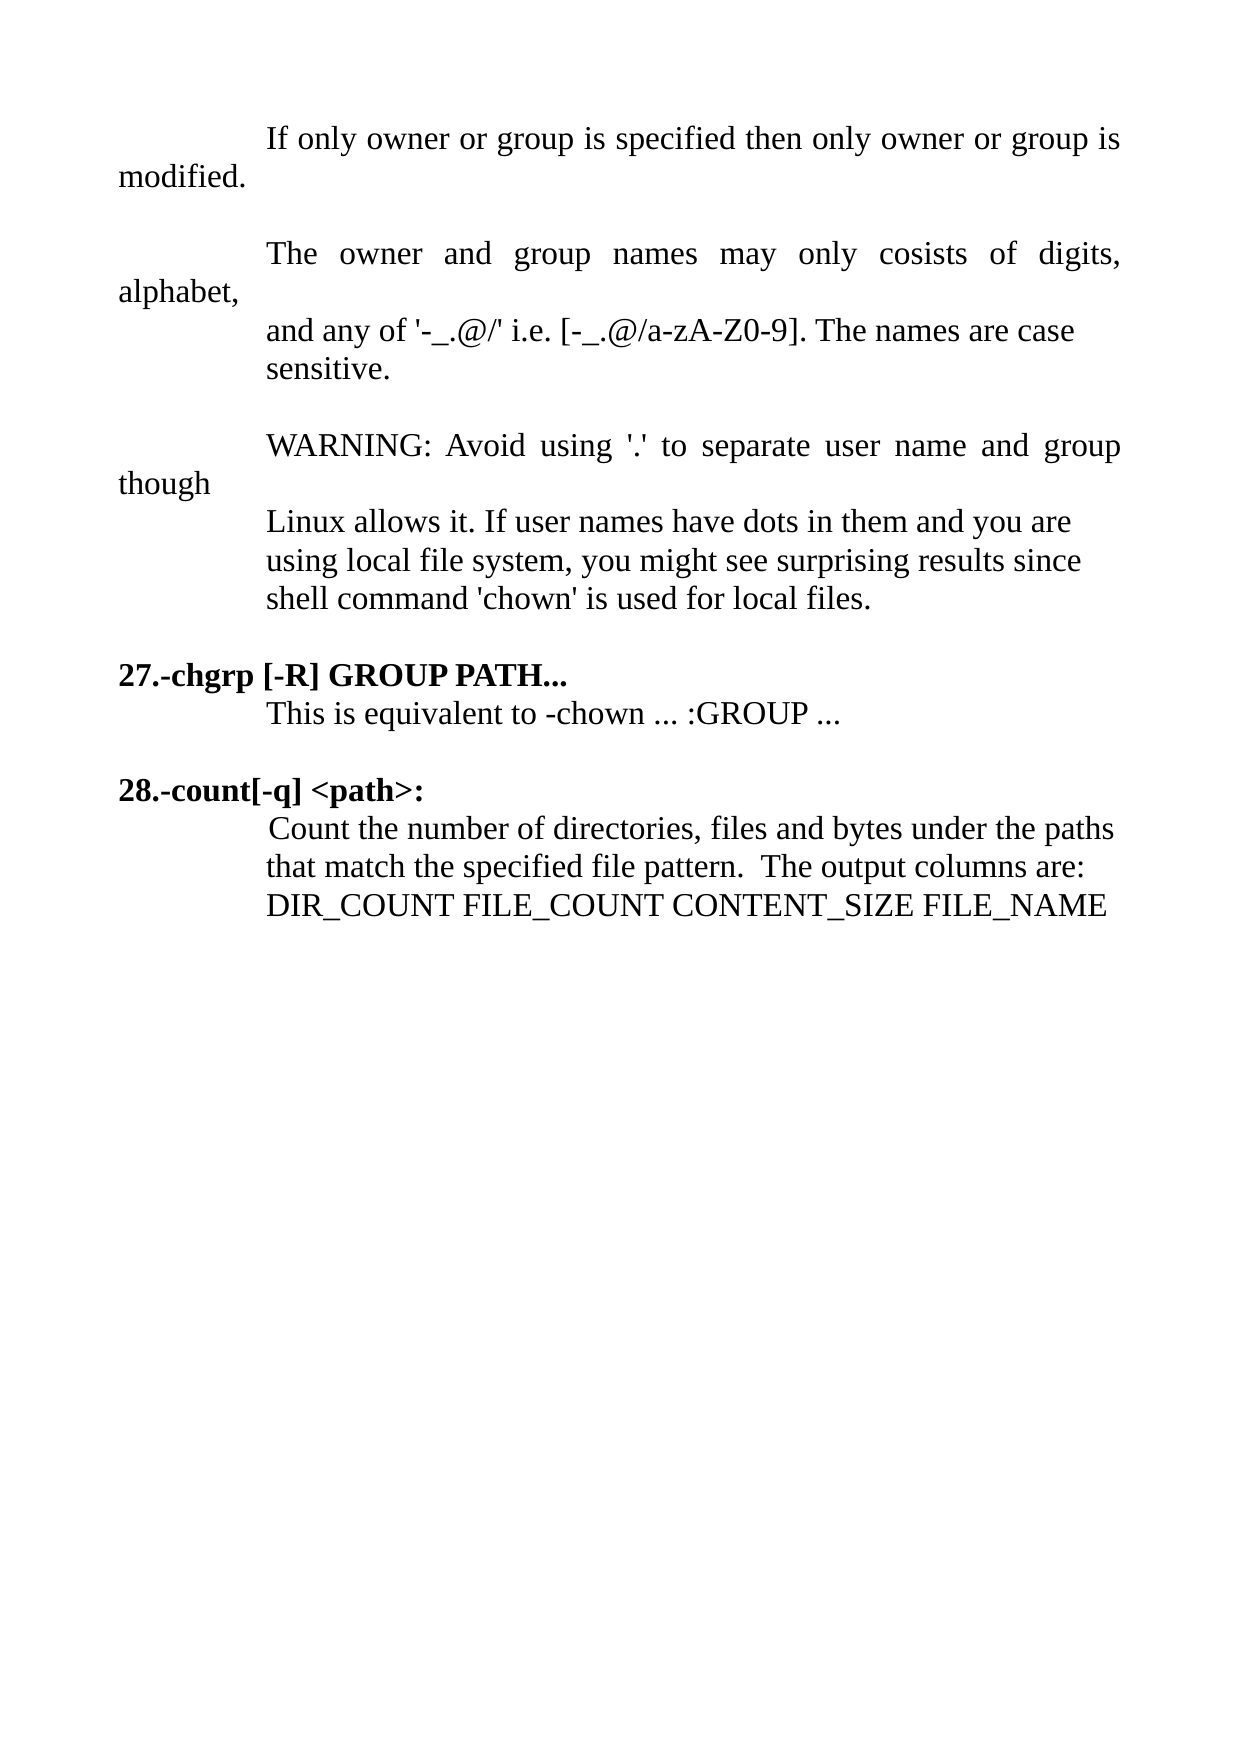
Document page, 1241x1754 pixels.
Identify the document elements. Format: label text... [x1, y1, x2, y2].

text 27.-chgrp [-R] GROUP PATH... [118, 655, 1122, 693]
text 28.-count[-q] <path>: [118, 770, 1122, 808]
text If only owner or group is specified then only owner or group is modified. [118, 118, 1122, 195]
text Linux allows it. If user names have dots in them and you are [118, 501, 1122, 540]
text using local file system, you might see surprising results since [118, 540, 1122, 578]
text DIR_COUNT FILE_COUNT CONTENT_SIZE FILE_NAME [118, 885, 1122, 923]
text shell command 'chown' is used for local files. [118, 578, 1122, 616]
text This is equivalent to -chown ... :GROUP ... [118, 693, 1122, 731]
text The owner and group names may only cosists of digits, alphabet, [118, 233, 1122, 310]
text WARNING: Avoid using '.' to separate user name and group though [118, 425, 1122, 501]
text Count the number of directories, files and bytes under the paths [118, 808, 1122, 846]
text and any of '-_.@/' i.e. [-_.@/a-zA-Z0-9]. The names are case [118, 310, 1122, 348]
text sensitive. [118, 348, 1122, 386]
text that match the specified file pattern. The output columns are: [118, 846, 1122, 885]
